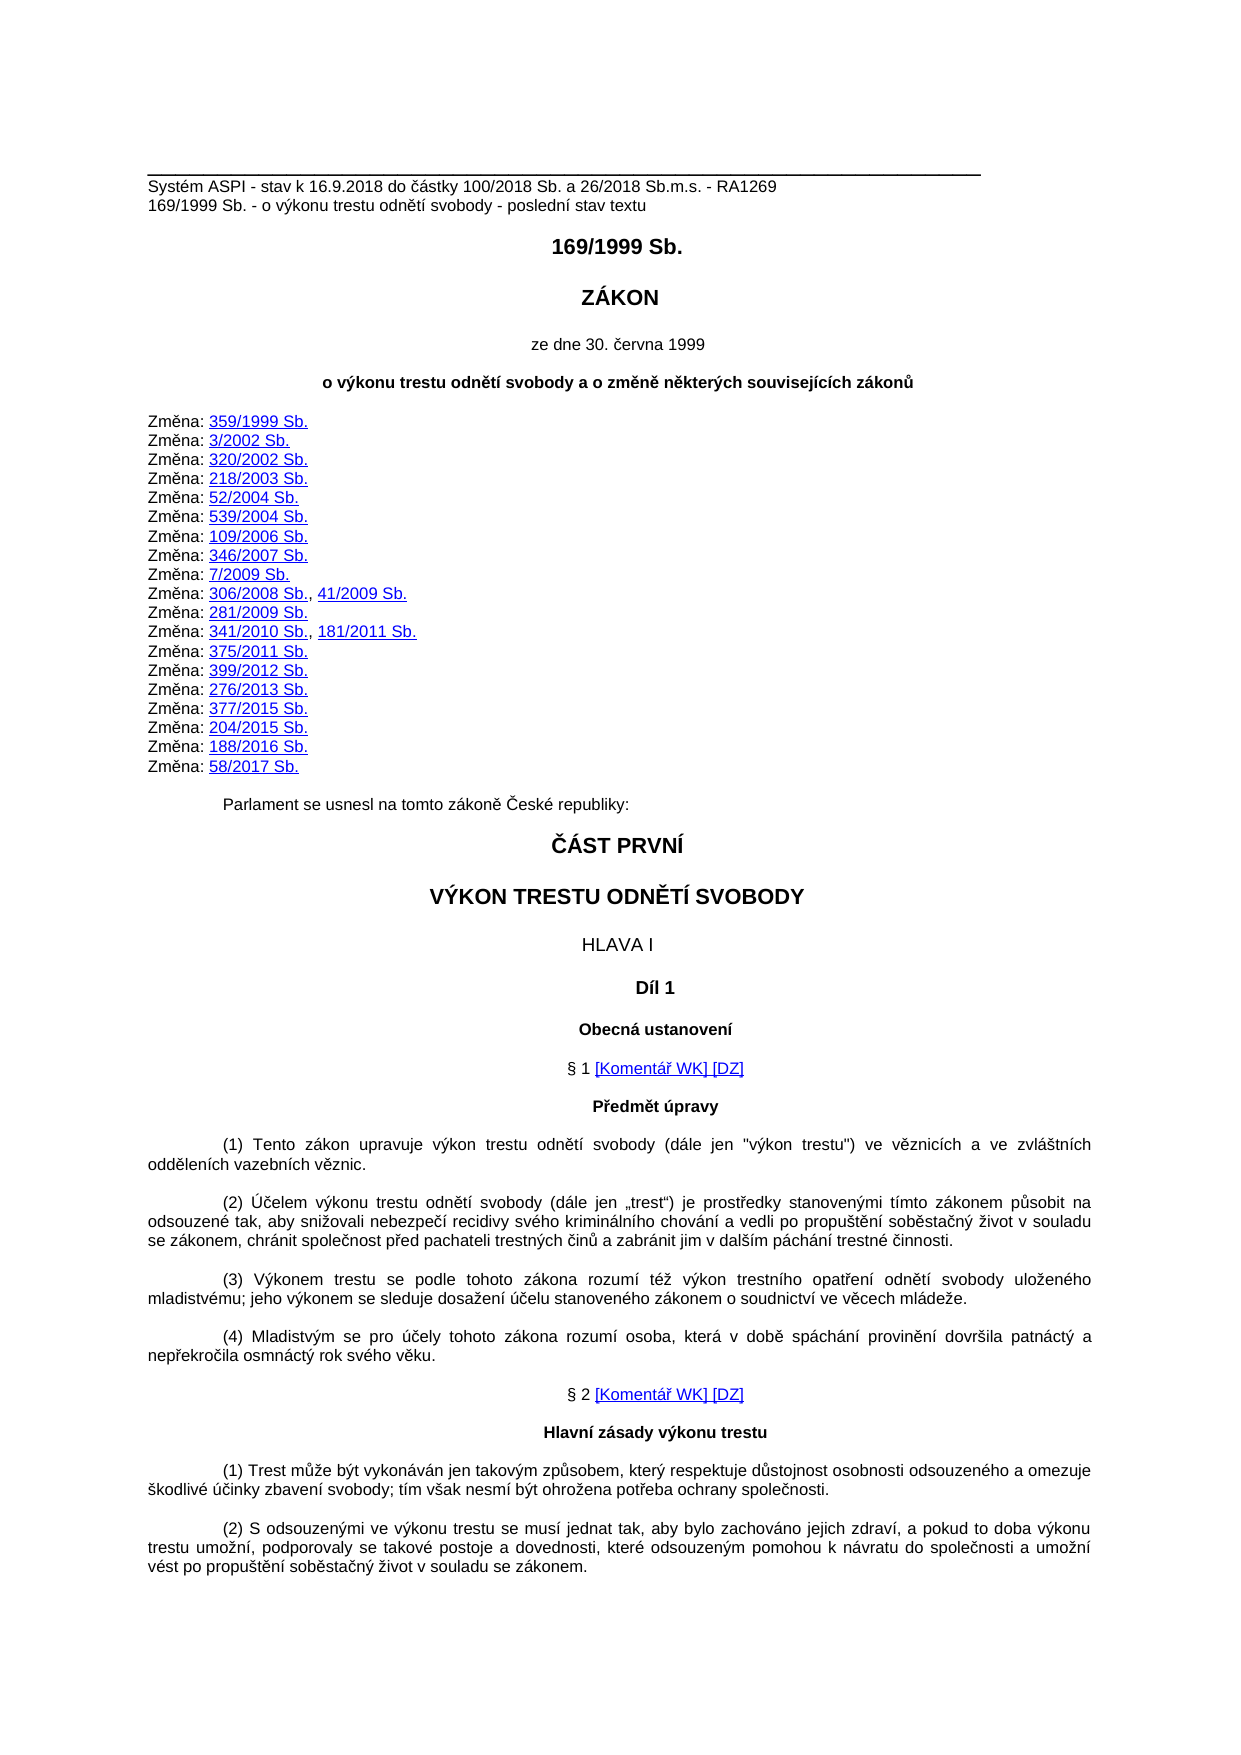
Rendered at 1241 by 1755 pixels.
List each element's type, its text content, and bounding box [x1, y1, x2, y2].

text Změna: 3/2002 Sb. [148, 431, 1093, 450]
text ze dne 30. června 1999 [148, 335, 1093, 354]
text (1) Tento zákon upravuje výkon trestu odnětí svobody (dále jen "výkon trestu") ve věznicích a ve zvláštních odděleních vazebních věznic. [148, 1135, 1093, 1173]
text § 1 [Komentář WK] [DZ] [148, 1058, 1093, 1078]
text ČÁST PRVNÍ [148, 833, 1093, 858]
text Změna: 58/2017 Sb. [148, 756, 1093, 776]
text Parlament se usnesl na tomto zákoně České republiky: [148, 795, 1093, 814]
text Díl 1 [148, 977, 1093, 999]
text Změna: 346/2007 Sb. [148, 546, 1093, 565]
text Změna: 306/2008 Sb., 41/2009 Sb. [148, 584, 1093, 603]
text ZÁKON [148, 284, 1093, 309]
text Změna: 359/1999 Sb. [148, 411, 1093, 431]
text Změna: 341/2010 Sb., 181/2011 Sb. [148, 622, 1093, 641]
text Změna: 320/2002 Sb. [148, 450, 1093, 469]
text Předmět úpravy [148, 1097, 1093, 1116]
text Hlavní zásady výkonu trestu [148, 1423, 1093, 1442]
text Změna: 109/2006 Sb. [148, 526, 1093, 546]
text ____________________________________________________________ [148, 148, 1093, 176]
text (3) Výkonem trestu se podle tohoto zákona rozumí též výkon trestního opatření odnětí svobody uloženého mladistvému; jeho výkonem se sleduje dosažení účelu stanoveného zákonem o soudnictví ve věcech mládeže. [148, 1269, 1093, 1308]
text (2) Účelem výkonu trestu odnětí svobody (dále jen „trest“) je prostředky stanovenými tímto zákonem působit na odsouzené tak, aby snižovali nebezpečí recidivy svého kriminálního chování a vedli po propuštění soběstačný život v souladu se zákonem, chránit společnost před pachateli trestných činů a zabránit jim v dalším páchání trestné činnosti. [148, 1193, 1093, 1250]
text Změna: 276/2013 Sb. [148, 680, 1093, 699]
text Změna: 188/2016 Sb. [148, 737, 1093, 756]
text Změna: 399/2012 Sb. [148, 661, 1093, 680]
text Změna: 375/2011 Sb. [148, 641, 1093, 661]
text 169/1999 Sb. [148, 234, 1093, 259]
text Změna: 281/2009 Sb. [148, 603, 1093, 622]
text Změna: 204/2015 Sb. [148, 718, 1093, 737]
text (2) S odsouzenými ve výkonu trestu se musí jednat tak, aby bylo zachováno jejich zdraví, a pokud to doba výkonu trestu umožní, podporovaly se takové postoje a dovednosti, které odsouzeným pomohou k návratu do společnosti a umožní vést po propuštění soběstačný život v souladu se zákonem. [148, 1518, 1093, 1576]
text HLAVA I [148, 934, 1093, 956]
text (4) Mladistvým se pro účely tohoto zákona rozumí osoba, která v době spáchání provinění dovršila patnáctý a nepřekročila osmnáctý rok svého věku. [148, 1327, 1093, 1365]
text Systém ASPI - stav k 16.9.2018 do částky 100/2018 Sb. a 26/2018 Sb.m.s. - RA1269 [148, 176, 1093, 196]
text 169/1999 Sb. - o výkonu trestu odnětí svobody - poslední stav textu [148, 196, 1093, 215]
text Změna: 7/2009 Sb. [148, 565, 1093, 584]
text Změna: 539/2004 Sb. [148, 507, 1093, 526]
text (1) Trest může být vykonáván jen takovým způsobem, který respektuje důstojnost osobnosti odsouzeného a omezuje škodlivé účinky zbavení svobody; tím však nesmí být ohrožena potřeba ochrany společnosti. [148, 1461, 1093, 1499]
text o výkonu trestu odnětí svobody a o změně některých souvisejících zákonů [148, 373, 1093, 392]
text Změna: 377/2015 Sb. [148, 699, 1093, 718]
text Změna: 52/2004 Sb. [148, 488, 1093, 507]
text § 2 [Komentář WK] [DZ] [148, 1384, 1093, 1403]
text Obecná ustanovení [148, 1020, 1093, 1039]
text VÝKON TRESTU ODNĚTÍ SVOBODY [148, 883, 1093, 909]
text Změna: 218/2003 Sb. [148, 469, 1093, 488]
